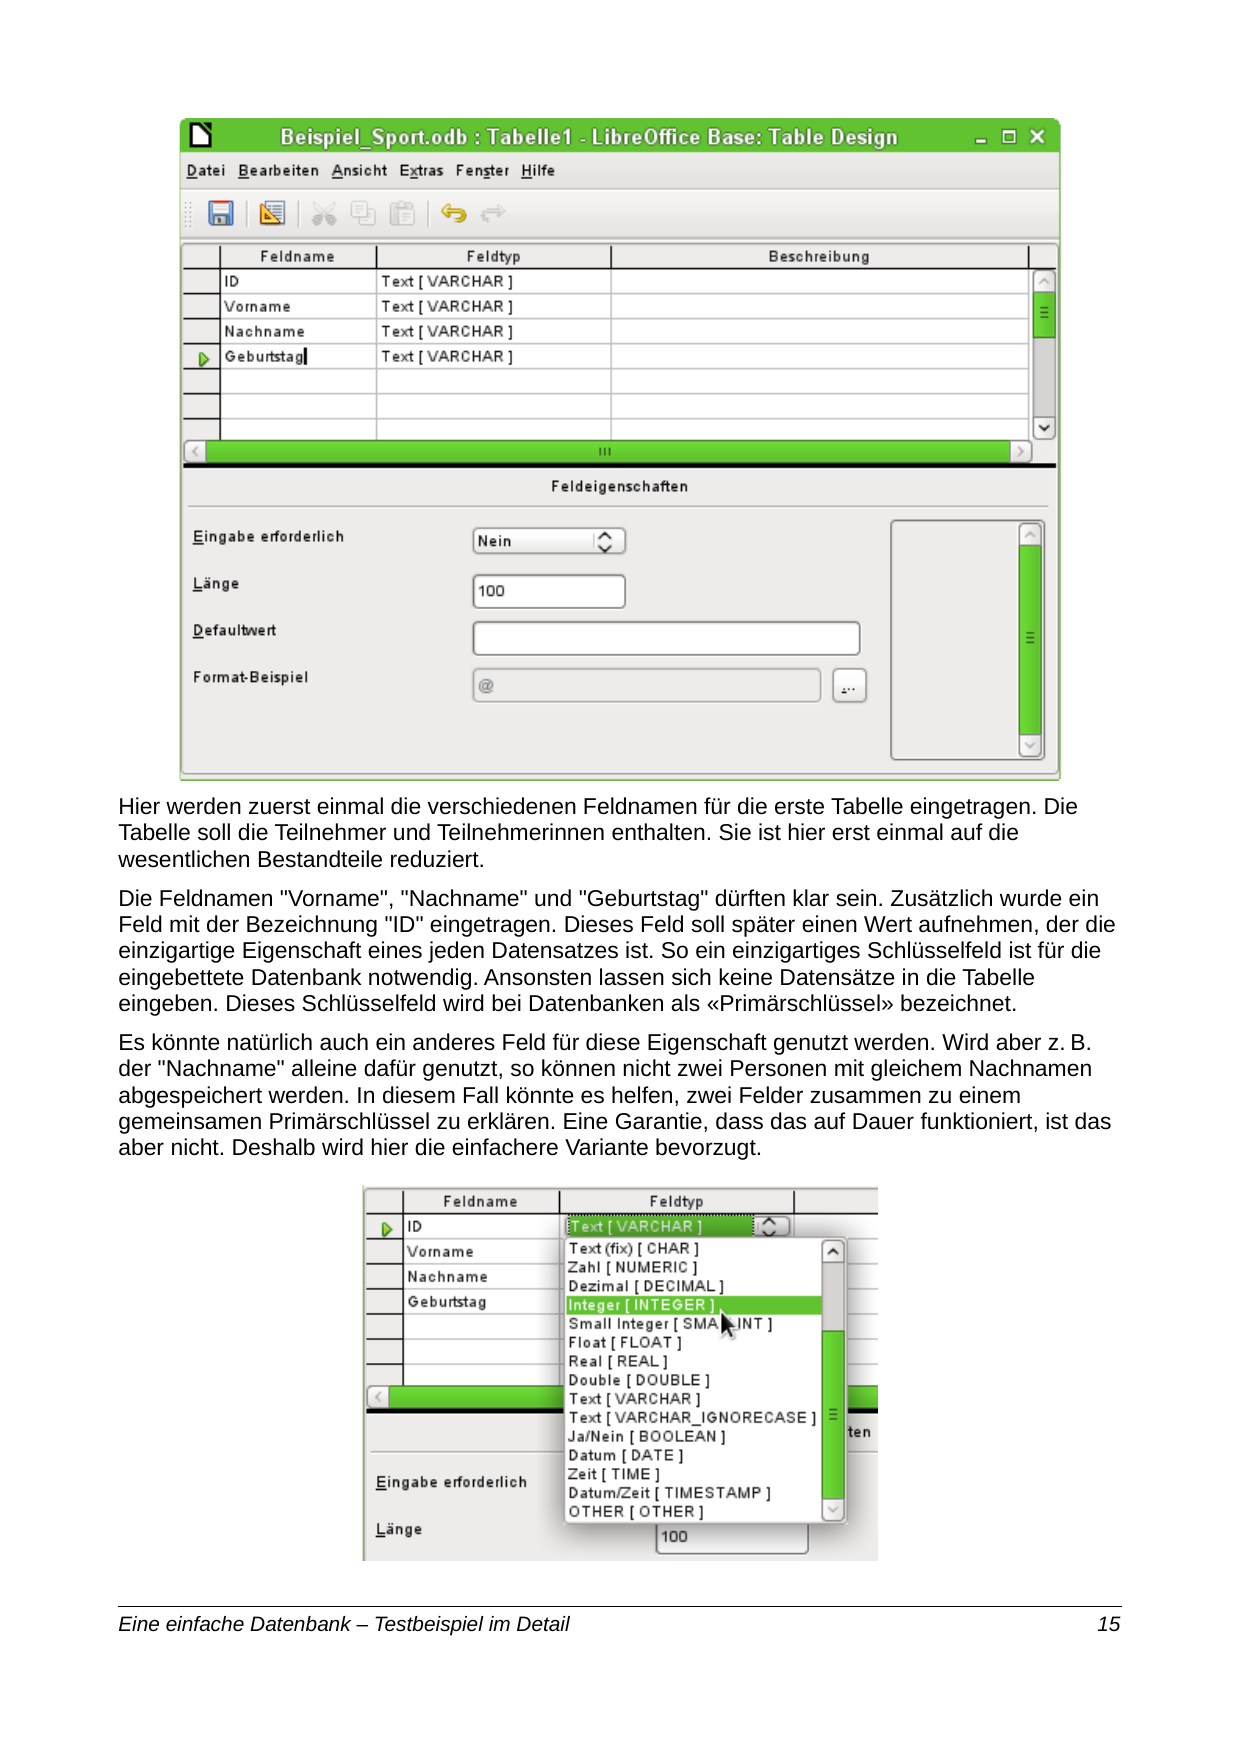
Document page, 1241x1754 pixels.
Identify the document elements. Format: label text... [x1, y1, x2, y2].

text Hier werden zuerst einmal die verschiedenen Feldnamen für die erste Tabelle eingetragen. Die Tabelle soll die Teilnehmer und Teilnehmerinnen enthalten. Sie ist hier erst einmal auf die wesentlichen Bestandteile reduziert. [118, 793, 1122, 872]
picture [362, 1185, 878, 1561]
text Es könnte natürlich auch ein anderes Feld für diese Eigenschaft genutzt werden. Wird aber z. B. der "Nachname" alleine dafür genutzt, so können nicht zwei Personen mit gleichem Nachnamen abgespeichert werden. In diesem Fall könnte es helfen, zwei Felder zusammen zu einem gemeinsamen Primärschlüssel zu erklären. Eine Garantie, dass das auf Dauer funktioniert, ist das aber nicht. Deshalb wird hier die einfachere Variante bevorzugt. [118, 1029, 1122, 1161]
text Die Feldnamen "Vorname", "Nachname" und "Geburtstag" dürften klar sein. Zusätzlich wurde ein Feld mit der Bezeichnung "ID" eingetragen. Dieses Feld soll später einen Wert aufnehmen, der die einzigartige Eigenschaft eines jeden Datensatzes ist. So ein einzigartiges Schlüsselfeld ist für die eingebettete Datenbank notwendig. Ansonsten lassen sich keine Datensätze in die Tabelle eingeben. Dieses Schlüsselfeld wird bei Datenbanken als «Primärschlüssel» bezeichnet. [118, 884, 1122, 1016]
picture [179, 118, 1061, 781]
